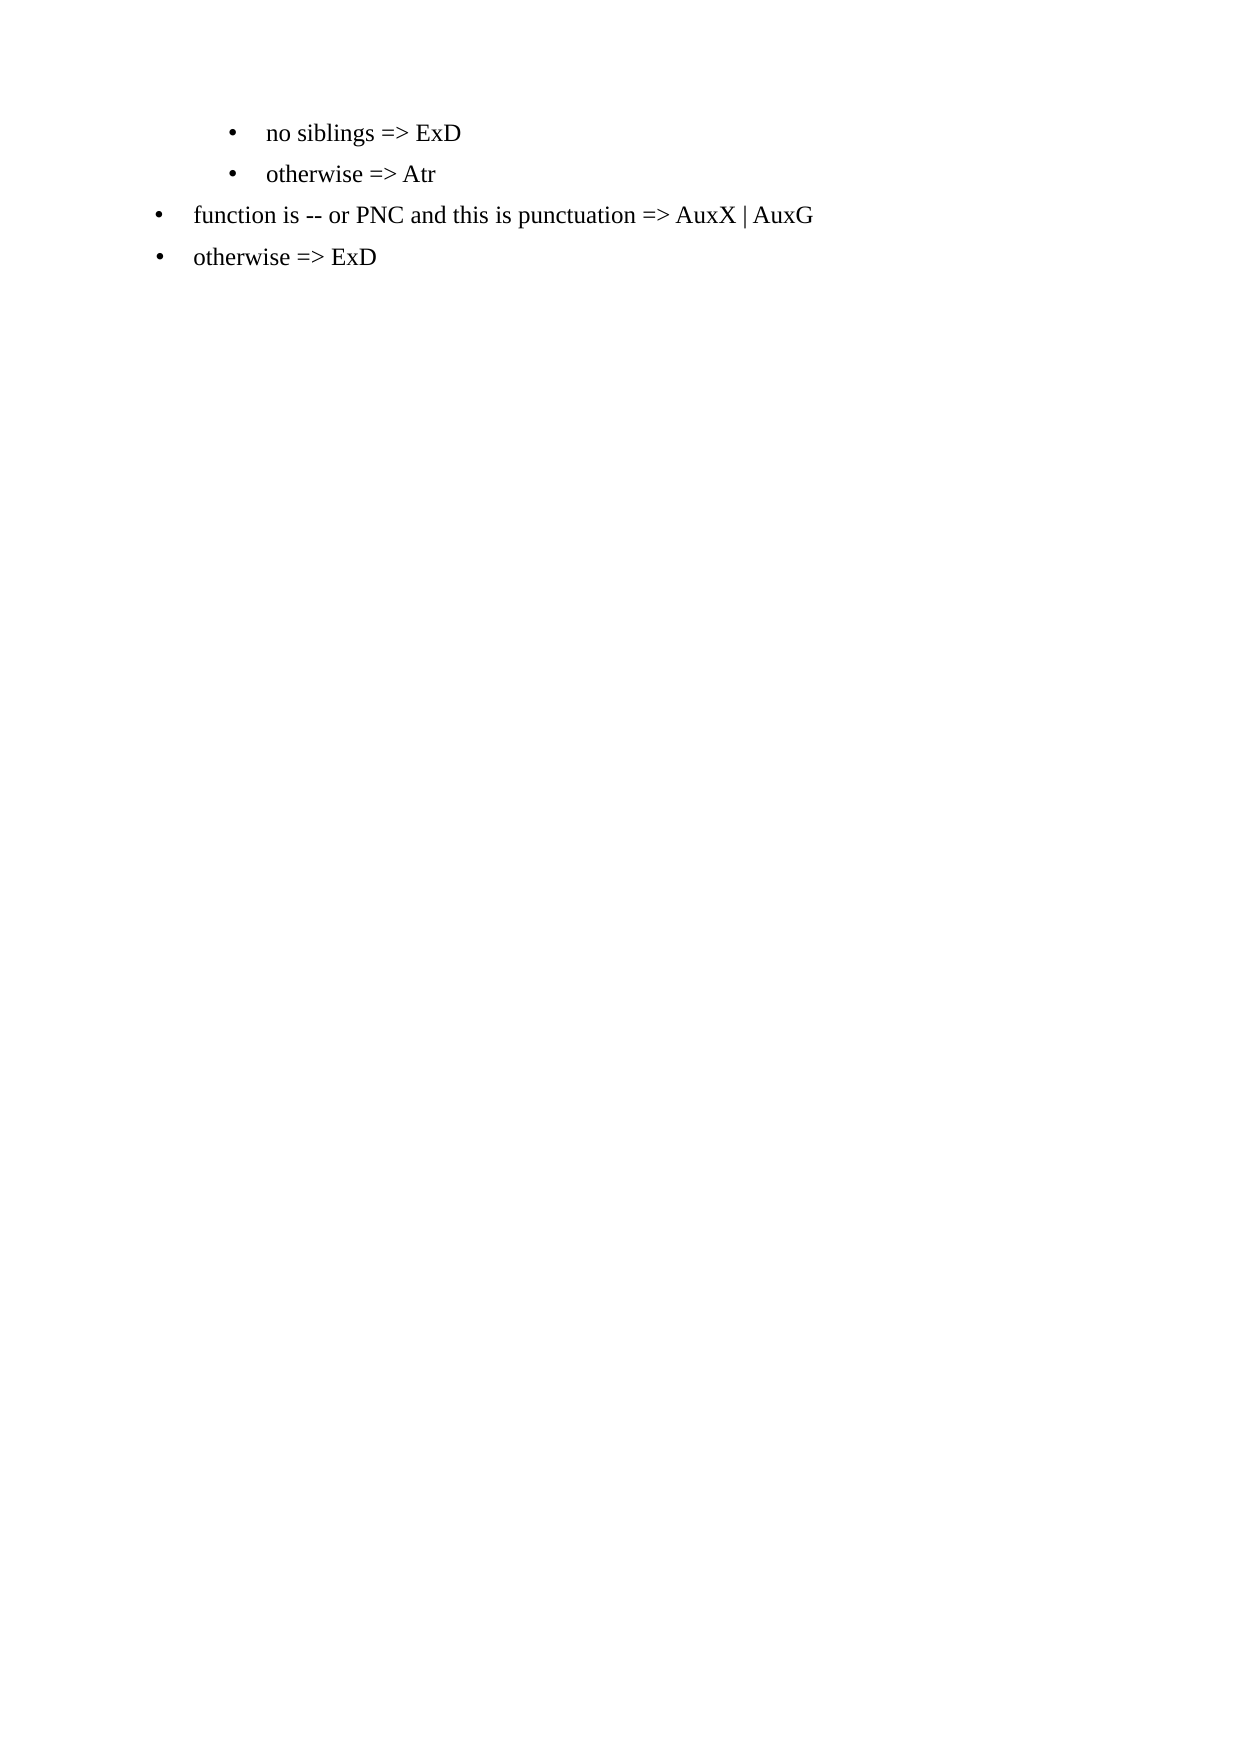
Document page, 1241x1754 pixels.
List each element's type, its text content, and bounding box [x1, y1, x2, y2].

list no siblings => ExD [228, 118, 1122, 147]
list otherwise => Atr [228, 159, 1122, 188]
list function is -- or PNC and this is punctuation => AuxX | AuxG [154, 201, 1122, 229]
list otherwise => ExD [156, 242, 1122, 271]
